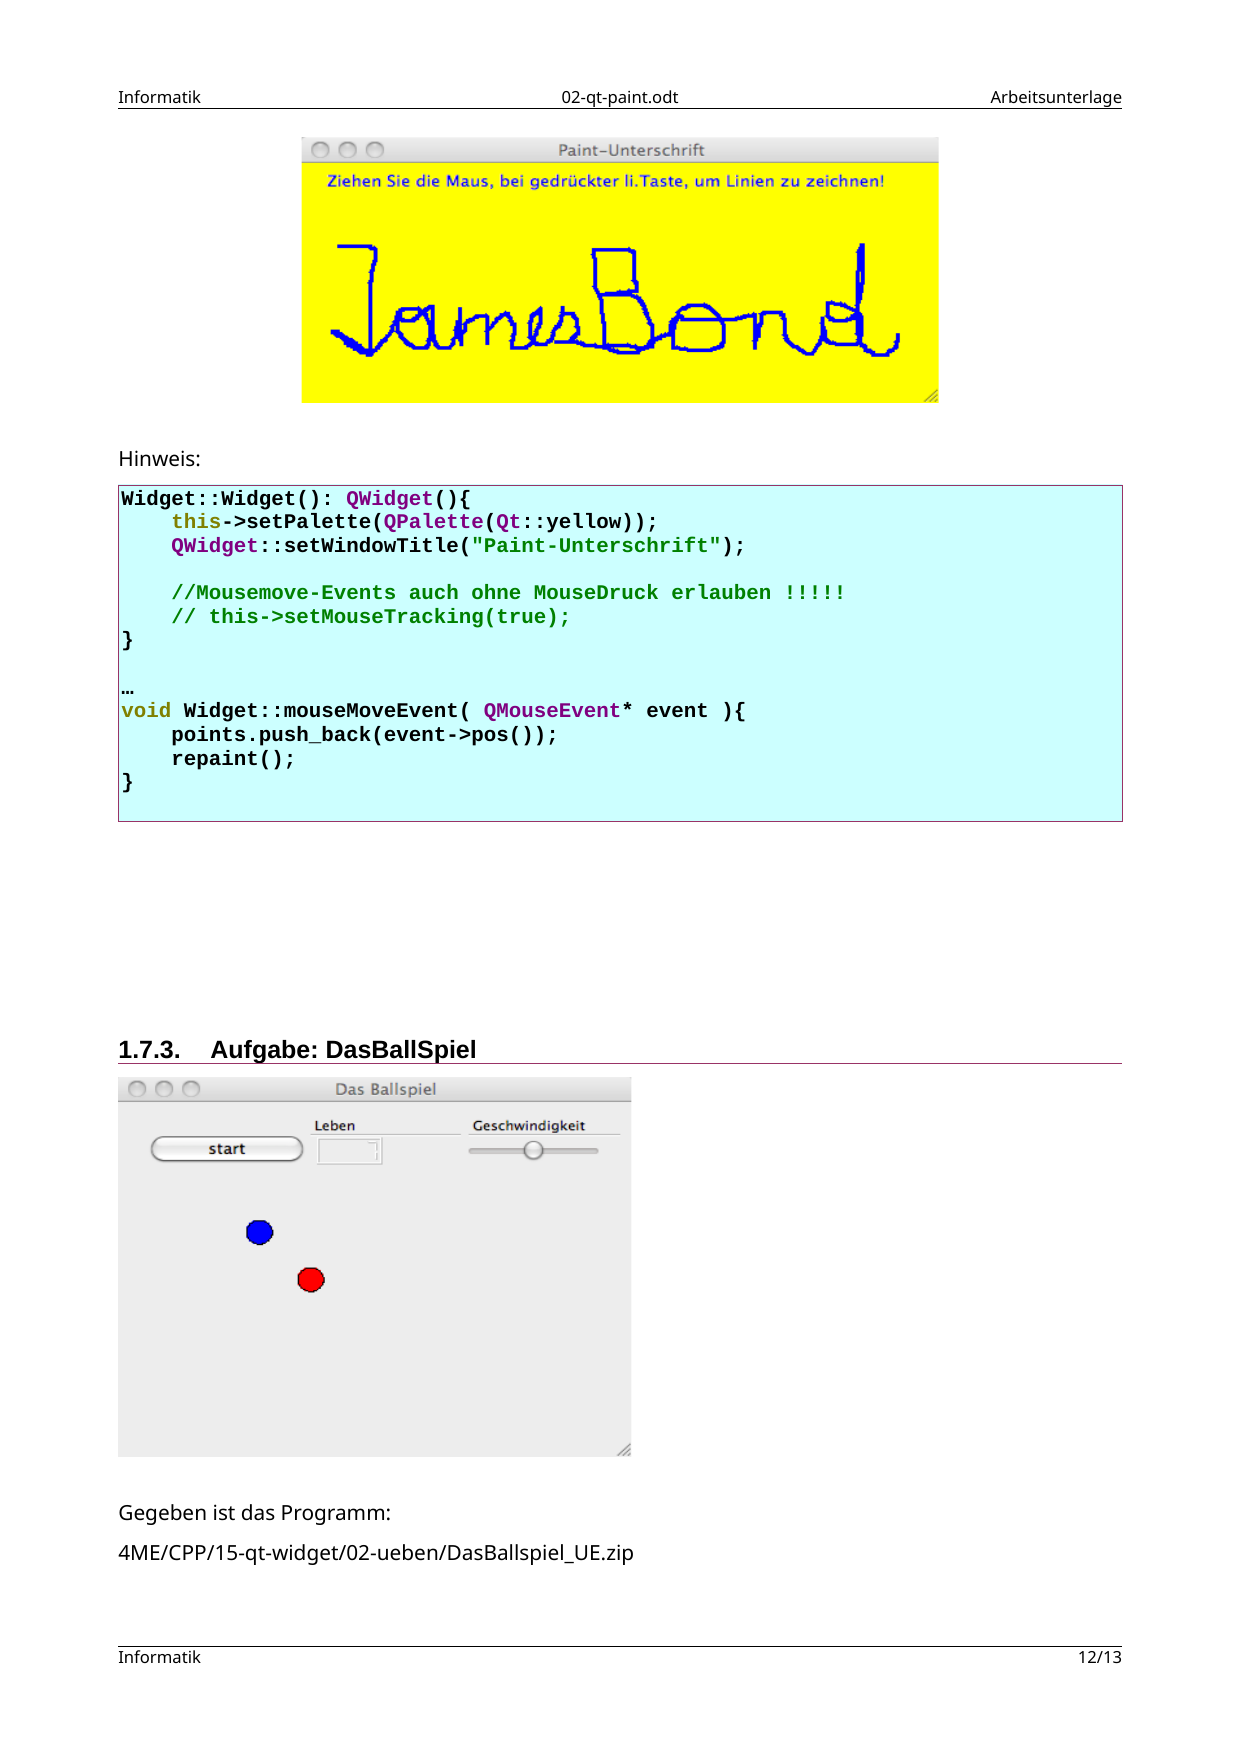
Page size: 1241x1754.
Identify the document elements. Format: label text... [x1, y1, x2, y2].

text repaint(); [119, 745, 1122, 768]
text QWidget::setWindowTitle("Paint-Unterschrift"); [119, 532, 1122, 556]
picture [118, 1077, 632, 1457]
text void Widget::mouseMoveEvent( QMouseEvent* event ){ [119, 697, 1122, 721]
text Gegeben ist das Programm: [118, 1498, 1122, 1526]
text … [119, 674, 1122, 697]
text Hinweis: [118, 444, 1122, 472]
subtitle Aufgabe: DasBallSpiel [118, 1035, 1122, 1063]
text this->setPalette(QPalette(Qt::yellow)); [119, 508, 1122, 532]
text //Mousemove-Events auch ohne MouseDruck erlauben !!!!! [119, 579, 1122, 603]
text points.push_back(event->pos()); [119, 721, 1122, 745]
text // this->setMouseTracking(true); [119, 603, 1122, 626]
text } [119, 768, 1122, 792]
text Widget::Widget(): QWidget(){ [119, 486, 1122, 508]
picture [301, 137, 939, 403]
text 4ME/CPP/15-qt-widget/02-ueben/DasBallspiel_UE.zip [118, 1538, 1122, 1567]
text } [119, 626, 1122, 650]
